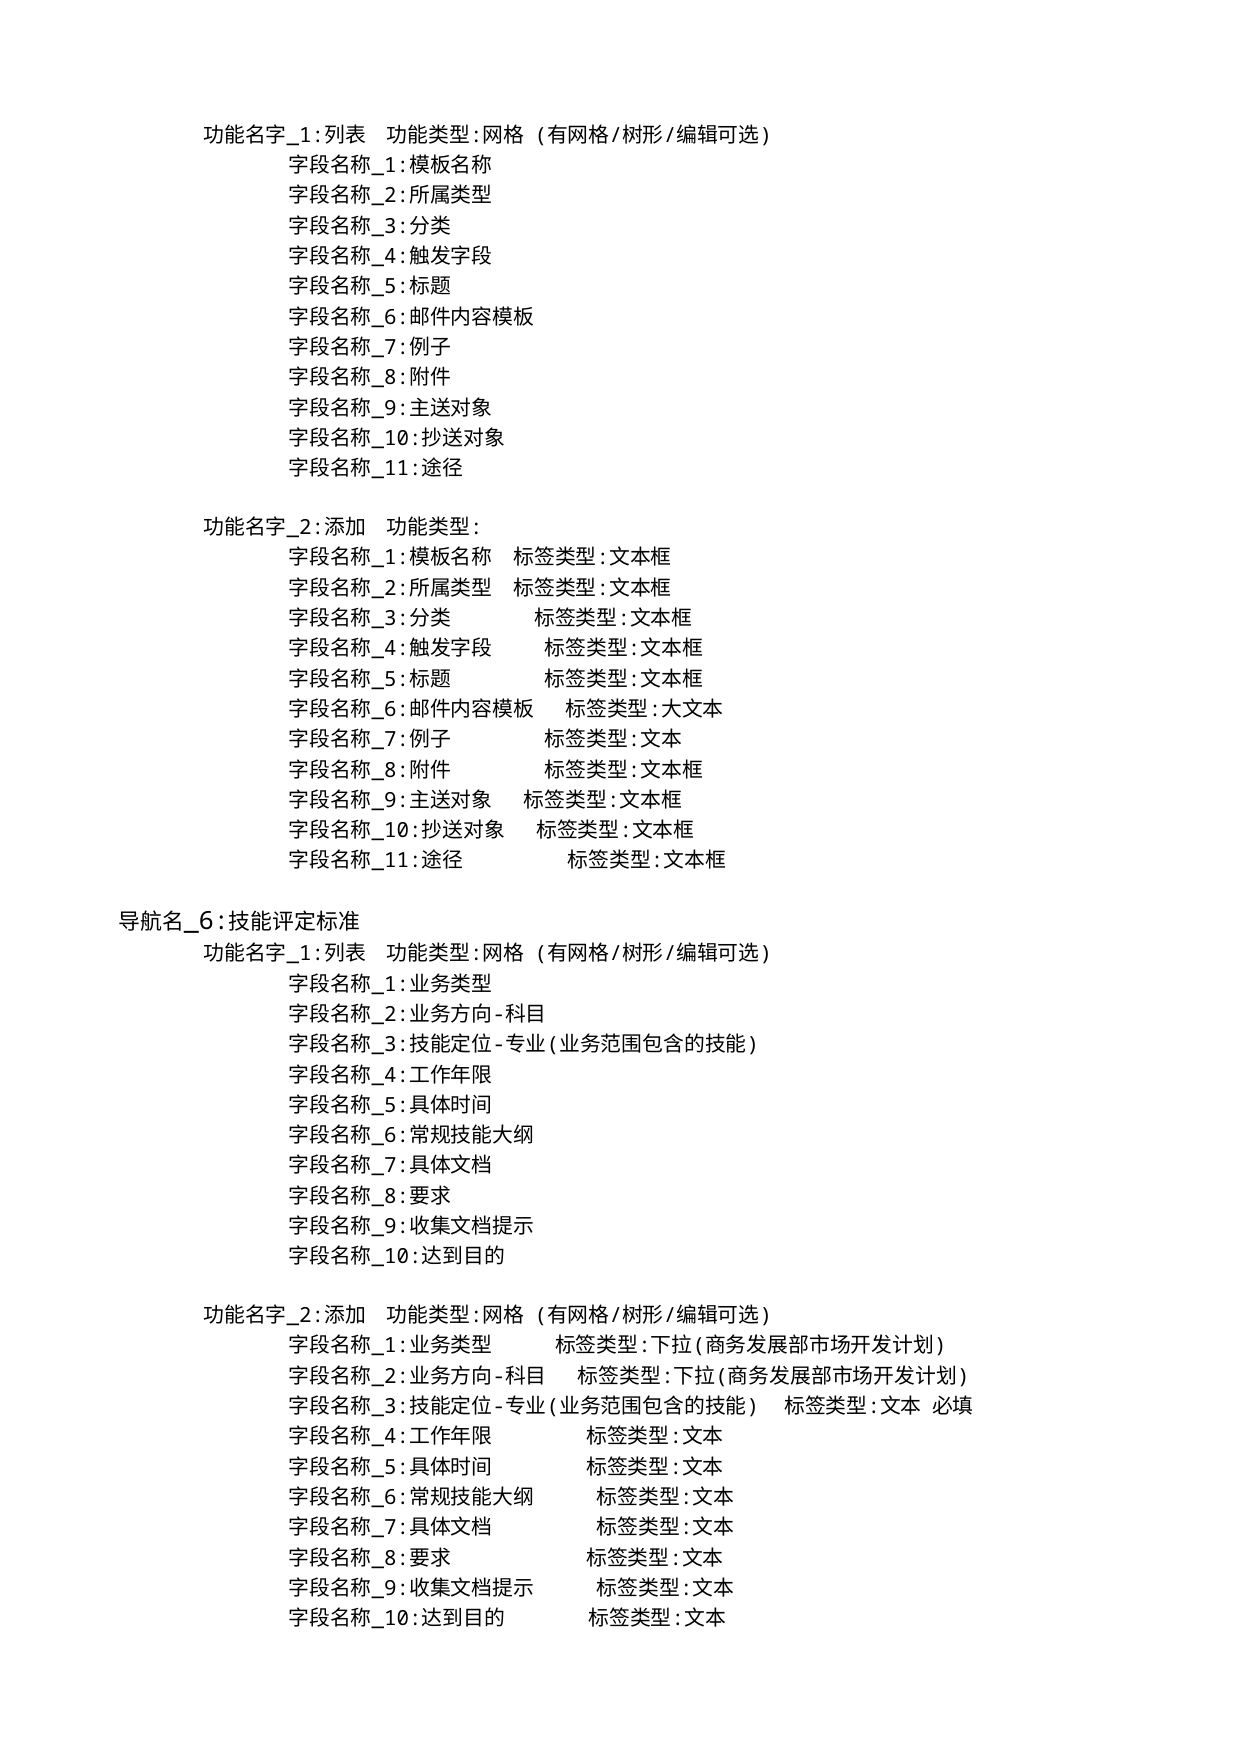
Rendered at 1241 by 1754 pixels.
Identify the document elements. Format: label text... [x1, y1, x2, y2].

text 字段名称_10:抄送对象 [118, 421, 1122, 452]
text 字段名称_5:具体时间 标签类型:文本 [118, 1450, 1122, 1480]
text 字段名称_1:业务类型 标签类型:下拉(商务发展部市场开发计划) [118, 1329, 1122, 1359]
text 字段名称_7:具体文档 [118, 1149, 1122, 1179]
text 字段名称_5:标题 标签类型:文本框 [118, 662, 1122, 692]
text 字段名称_5:具体时间 [118, 1088, 1122, 1118]
text 字段名称_2:所属类型 标签类型:文本框 [118, 571, 1122, 601]
text 字段名称_9:收集文档提示 标签类型:文本 [118, 1571, 1122, 1602]
text 字段名称_11:途径 [118, 452, 1122, 482]
text 字段名称_6:邮件内容模板 标签类型:大文本 [118, 692, 1122, 722]
text 字段名称_3:技能定位-专业(业务范围包含的技能) [118, 1027, 1122, 1058]
text 字段名称_3:分类 [118, 209, 1122, 239]
text 字段名称_6:邮件内容模板 [118, 300, 1122, 330]
text 字段名称_3:技能定位-专业(业务范围包含的技能) 标签类型:文本 必填 [118, 1389, 1122, 1420]
text 字段名称_10:达到目的 [118, 1240, 1122, 1270]
text 导航名_6:技能评定标准 [118, 902, 1122, 937]
text 字段名称_6:常规技能大纲 [118, 1118, 1122, 1149]
text 字段名称_4:工作年限 标签类型:文本 [118, 1420, 1122, 1450]
text 字段名称_4:触发字段 标签类型:文本框 [118, 632, 1122, 662]
text 字段名称_8:附件 [118, 361, 1122, 391]
text 字段名称_5:标题 [118, 270, 1122, 300]
text 字段名称_6:常规技能大纲 标签类型:文本 [118, 1480, 1122, 1511]
text 字段名称_8:要求 [118, 1179, 1122, 1209]
text 字段名称_1:业务类型 [118, 967, 1122, 997]
text 字段名称_11:途径 标签类型:文本框 [118, 844, 1122, 874]
text 字段名称_2:业务方向-科目 [118, 997, 1122, 1027]
text 功能名字_2:添加 功能类型: [118, 510, 1122, 541]
text 字段名称_7:具体文档 标签类型:文本 [118, 1511, 1122, 1541]
text 字段名称_2:业务方向-科目 标签类型:下拉(商务发展部市场开发计划) [118, 1359, 1122, 1389]
text 字段名称_3:分类 标签类型:文本框 [118, 601, 1122, 632]
text 字段名称_9:主送对象 [118, 391, 1122, 421]
text 字段名称_10:达到目的 标签类型:文本 [118, 1602, 1122, 1632]
text 字段名称_10:抄送对象 标签类型:文本框 [118, 813, 1122, 844]
text 字段名称_4:触发字段 [118, 239, 1122, 270]
text 字段名称_8:附件 标签类型:文本框 [118, 753, 1122, 783]
text 字段名称_9:收集文档提示 [118, 1209, 1122, 1240]
text 字段名称_1:模板名称 标签类型:文本框 [118, 541, 1122, 571]
text 字段名称_8:要求 标签类型:文本 [118, 1541, 1122, 1571]
text 功能名字_2:添加 功能类型:网格 (有网格/树形/编辑可选) [118, 1298, 1122, 1329]
text 字段名称_2:所属类型 [118, 179, 1122, 209]
text 字段名称_7:例子 标签类型:文本 [118, 722, 1122, 753]
text 字段名称_9:主送对象 标签类型:文本框 [118, 783, 1122, 813]
text 字段名称_1:模板名称 [118, 148, 1122, 179]
text 功能名字_1:列表 功能类型:网格 (有网格/树形/编辑可选) [118, 937, 1122, 967]
text 字段名称_4:工作年限 [118, 1058, 1122, 1088]
text 功能名字_1:列表 功能类型:网格 (有网格/树形/编辑可选) [118, 118, 1122, 148]
text 字段名称_7:例子 [118, 330, 1122, 361]
